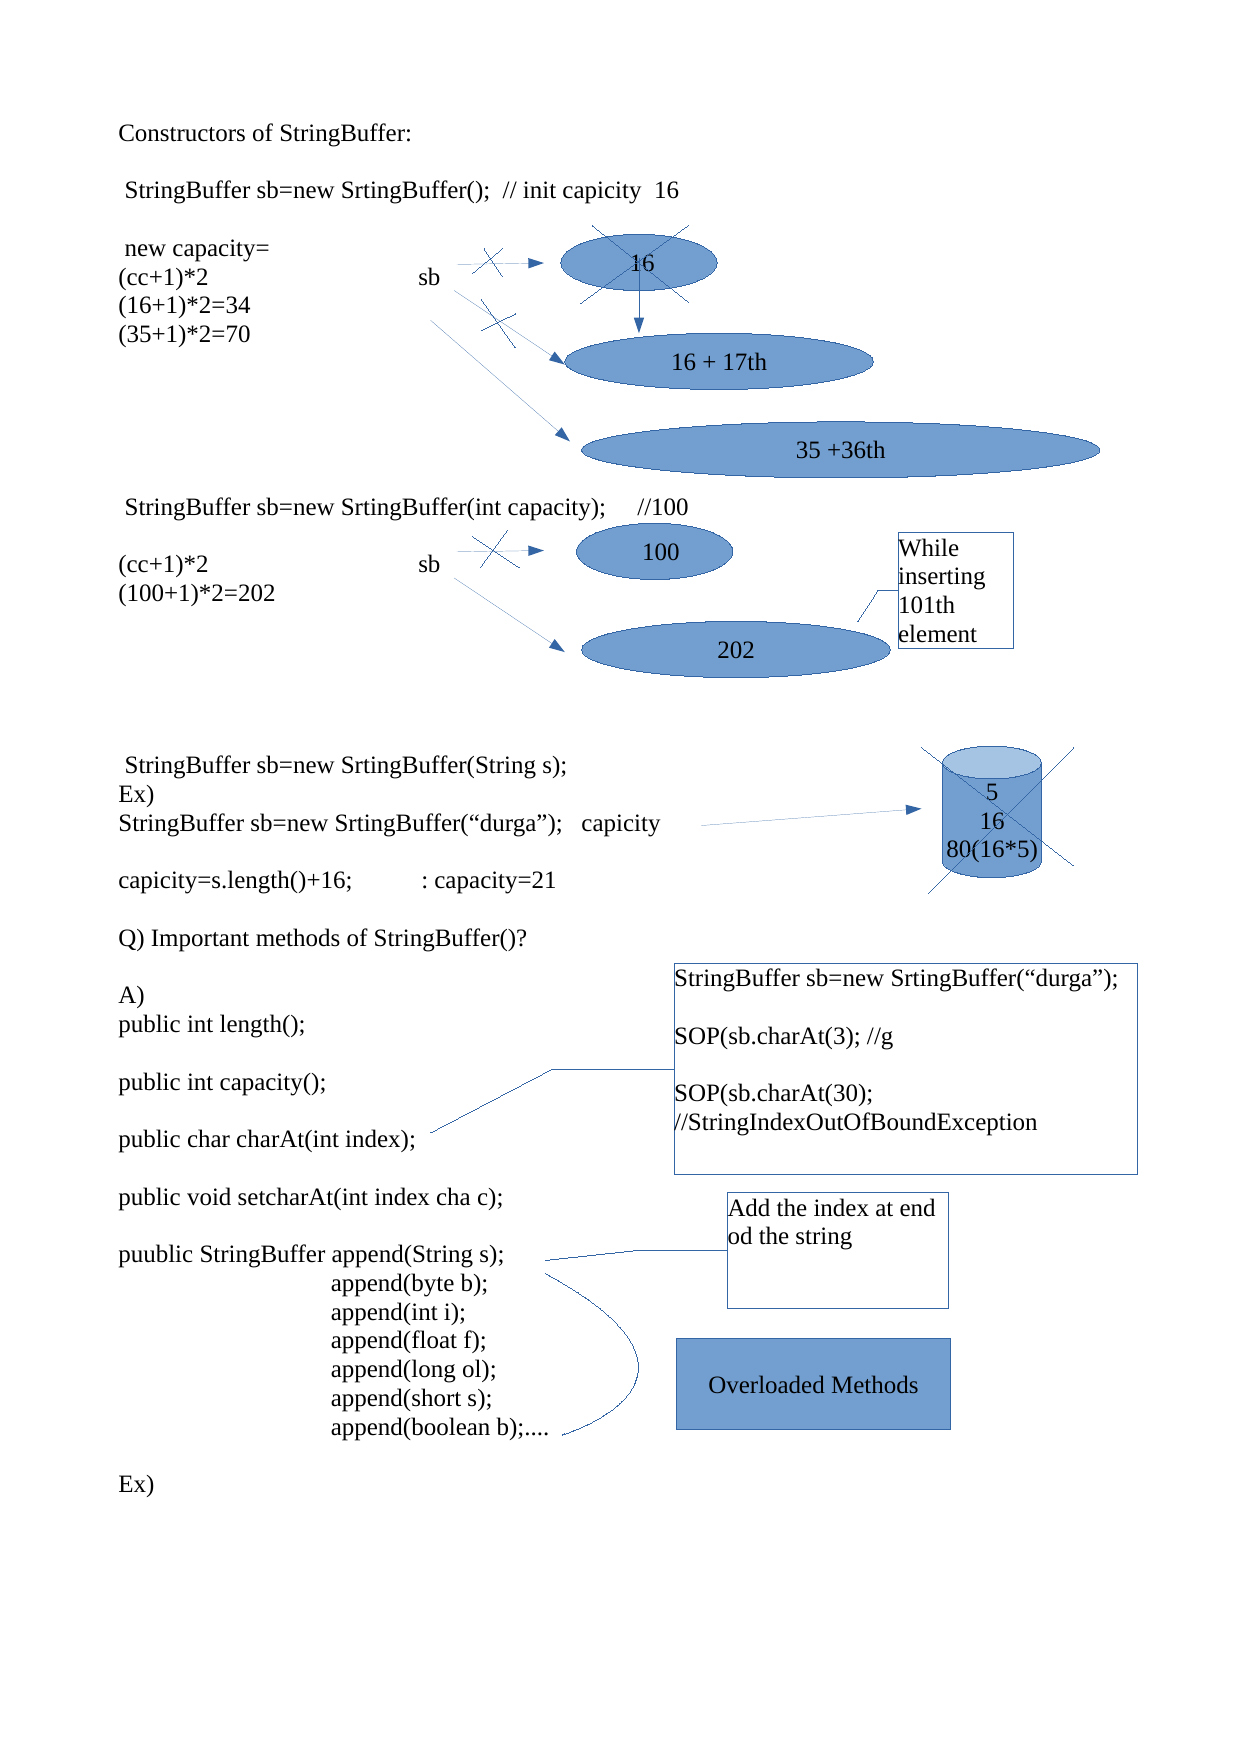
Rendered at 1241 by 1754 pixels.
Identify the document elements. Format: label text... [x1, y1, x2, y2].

text [499, 319, 1122, 348]
text append(short s); [118, 1383, 676, 1412]
text Ex) [118, 779, 942, 808]
text (35+1)*2=70 [118, 319, 538, 348]
text (cc+1)*2 sb [118, 262, 623, 291]
text (cc+1)*2 sb [118, 549, 622, 578]
text (100+1)*2=202 [899, 578, 1013, 607]
text (100+1)*2=202 [1014, 578, 1122, 607]
text [655, 262, 1122, 291]
text Q) Important methods of StringBuffer()? [118, 923, 1122, 952]
text public void setcharAt(int index cha c); [118, 1182, 1122, 1211]
text StringBuffer sb=new SrtingBuffer(int capacity); //100 [118, 492, 1122, 521]
text capicity=s.length()+16; : capacity=21 [118, 866, 1122, 894]
text Constructors of StringBuffer: [118, 118, 1122, 147]
text public int capacity(); [118, 1067, 674, 1096]
text (cc+1)*2 sb [1014, 549, 1122, 578]
text [949, 1268, 1122, 1297]
text append(byte b); [118, 1268, 727, 1297]
text StringBuffer sb=new SrtingBuffer(String s); [118, 751, 954, 779]
text [951, 1354, 1122, 1383]
text append(boolean b);.... [118, 1412, 1122, 1441]
text StringBuffer sb=new SrtingBuffer(“durga”); capicity [118, 808, 942, 837]
text [1042, 808, 1122, 837]
text StringBuffer sb=new SrtingBuffer(); // init capicity 16 [118, 176, 1122, 204]
text new capacity= [118, 233, 1122, 262]
text append(long ol); [118, 1354, 676, 1383]
text append(int i); [118, 1297, 1122, 1326]
text public int length(); [675, 1009, 1122, 1038]
text [1042, 779, 1122, 808]
text [457, 291, 639, 319]
text public char charAt(int index); [118, 1124, 674, 1153]
text [728, 1268, 948, 1297]
text (cc+1)*2 sb [899, 549, 1013, 578]
text [1030, 751, 1122, 779]
text public int length(); [118, 1009, 674, 1038]
text A) [118, 981, 674, 1009]
text [951, 1383, 1122, 1412]
text [728, 1239, 948, 1268]
text append(float f); [118, 1326, 1122, 1354]
text [675, 981, 1122, 1009]
text Ex) [118, 1469, 1122, 1498]
text (cc+1)*2 sb [687, 549, 898, 578]
text [949, 1239, 1122, 1268]
text (16+1)*2=34 [118, 291, 494, 319]
text (100+1)*2=202 [118, 578, 495, 607]
text [675, 1124, 1122, 1153]
text [640, 291, 1122, 319]
text public int capacity(); [675, 1067, 1122, 1096]
text puublic StringBuffer append(String s); [118, 1239, 727, 1268]
text (100+1)*2=202 [456, 578, 898, 607]
